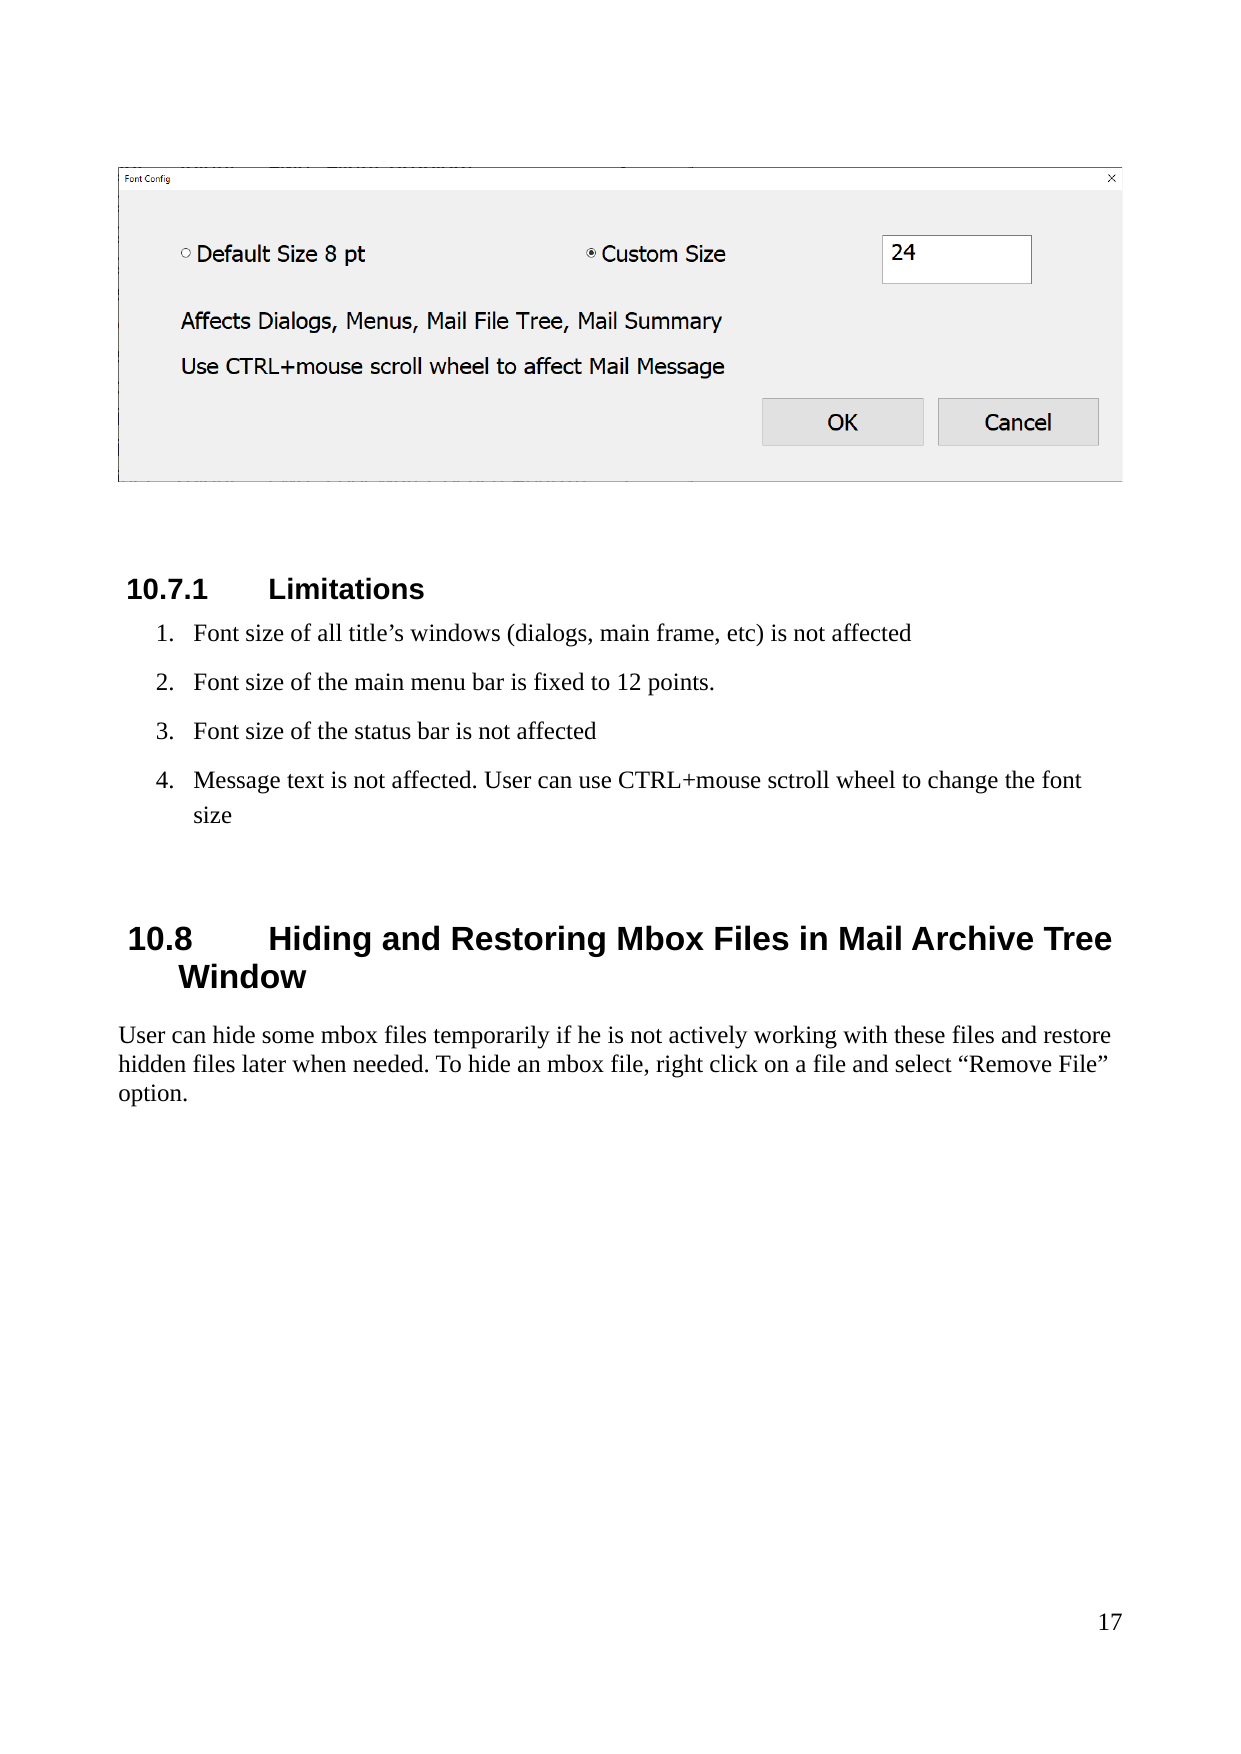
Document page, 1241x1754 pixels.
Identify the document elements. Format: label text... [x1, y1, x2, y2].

list Font size of the main menu bar is fixed to 12 points. [156, 667, 1122, 696]
picture [118, 167, 1123, 482]
text User can hide some mbox files temporarily if he is not actively working with these files and restore hidden files later when needed. To hide an mbox file, right click on a file and select “Remove File” option. [118, 1020, 1122, 1107]
subtitle Hiding and Restoring Mbox Files in Mail Archive Tree Window [118, 919, 1122, 996]
list Font size of the status bar is not affected [156, 716, 1122, 745]
list Message text is not affected. User can use CTRL+mouse sctroll wheel to change the font size [156, 765, 1122, 828]
subtitle Limitations [118, 572, 1122, 606]
list Font size of all title’s windows (dialogs, main frame, etc) is not affected [156, 618, 1122, 647]
